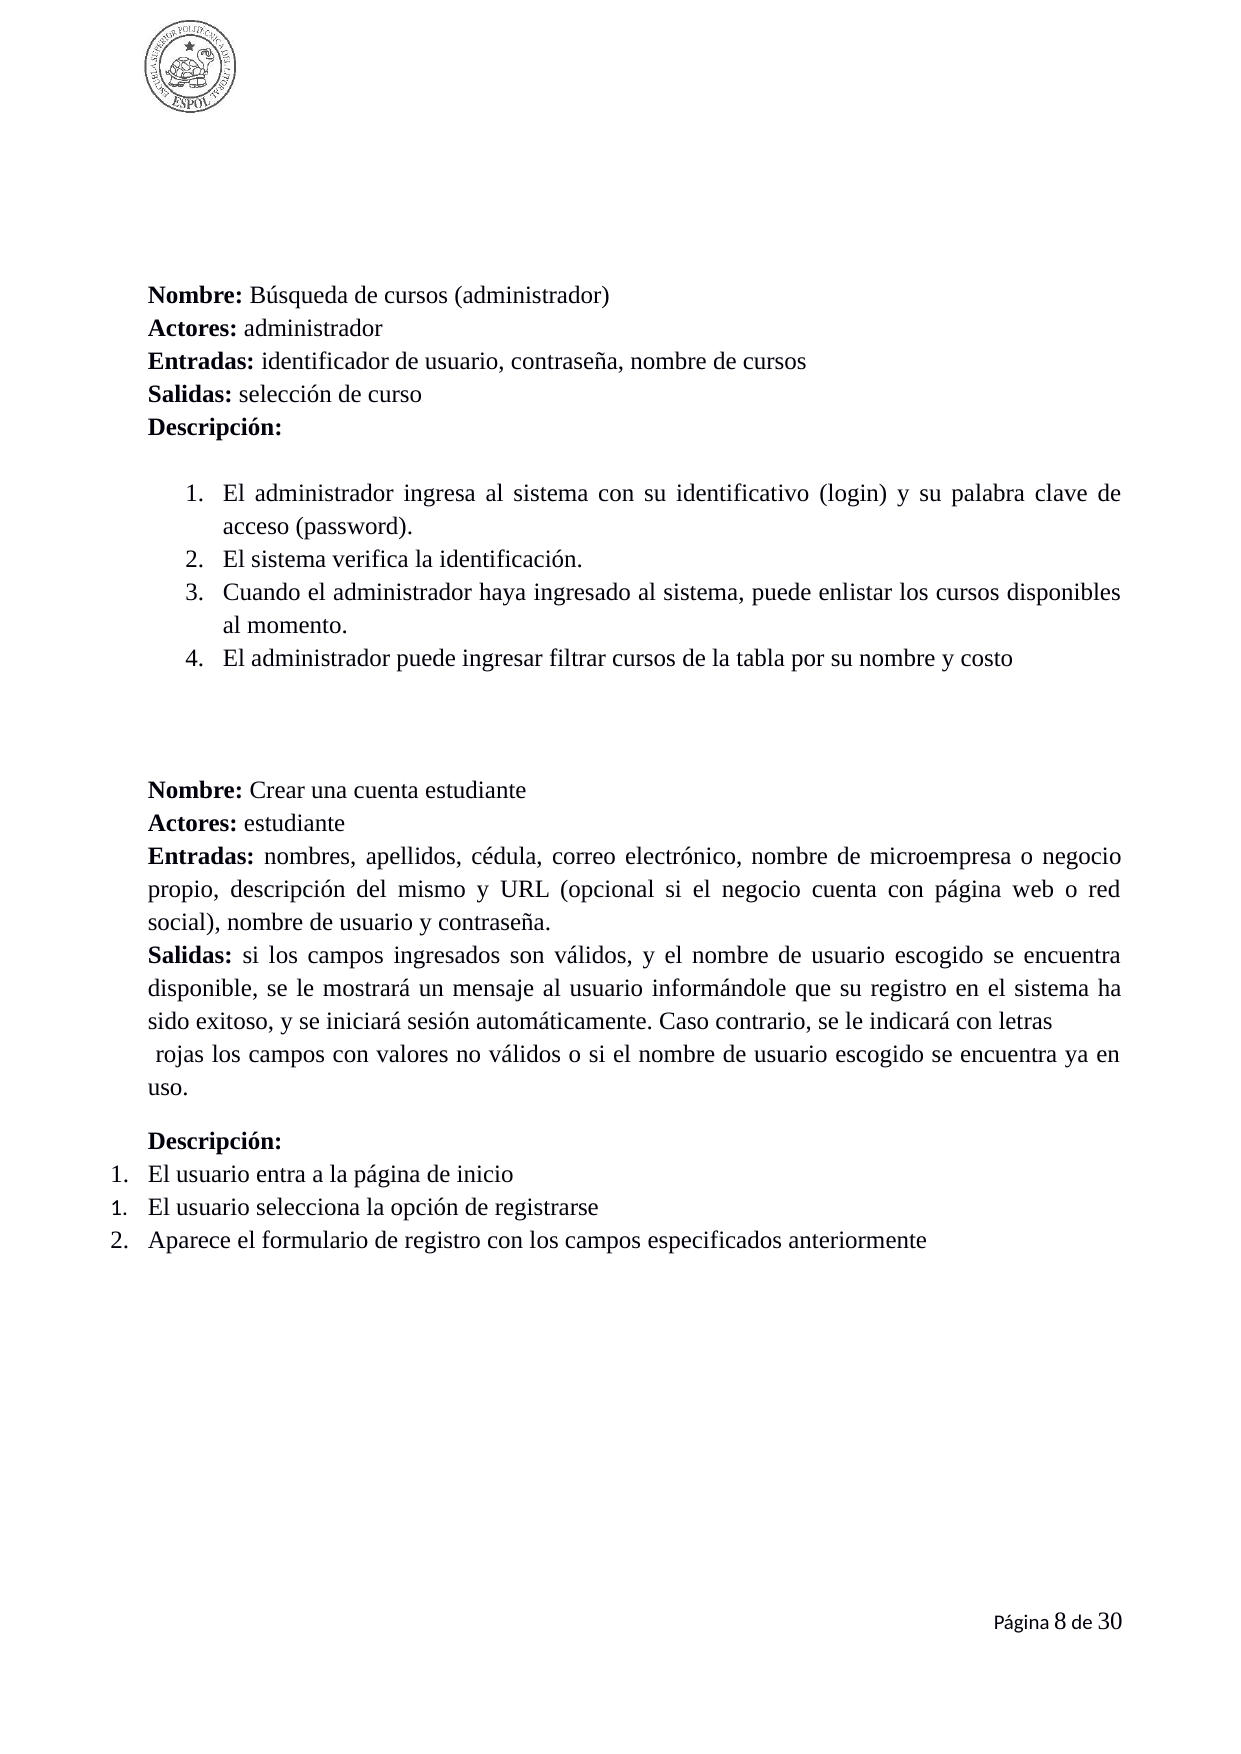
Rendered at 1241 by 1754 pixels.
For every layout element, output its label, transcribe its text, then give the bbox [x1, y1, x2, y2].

list El sistema verifica la identificación. [185, 544, 1122, 573]
list El usuario selecciona la opción de registrarse [110, 1192, 1122, 1221]
text Actores: administrador [148, 313, 1122, 342]
list El usuario entra a la página de inicio [110, 1159, 1122, 1188]
list Aparece el formulario de registro con los campos especificados anteriormente [110, 1226, 1122, 1254]
picture [142, 19, 238, 114]
list El administrador ingresa al sistema con su identificativo (login) y su palabra clave de acceso (password). [185, 478, 1122, 540]
text Descripción: [148, 1126, 1122, 1155]
text rojas los campos con valores no válidos o si el nombre de usuario escogido se encuentra ya en uso. [148, 1039, 1122, 1101]
text Entradas: identificador de usuario, contraseña, nombre de cursos [148, 346, 1122, 374]
text Nombre: Búsqueda de cursos (administrador) [148, 280, 1122, 308]
text Actores: estudiante [148, 808, 1122, 837]
text Descripción: [148, 412, 1122, 441]
list Cuando el administrador haya ingresado al sistema, puede enlistar los cursos disponibles al momento. [185, 577, 1122, 639]
text Nombre: Crear una cuenta estudiante [148, 775, 1122, 804]
text Salidas: si los campos ingresados son válidos, y el nombre de usuario escogido se encuentra disponible, se le mostrará un mensaje al usuario informándole que su registro en el sistema ha sido exitoso, y se iniciará sesión automáticamente. Caso contrario, se le indicará con letras [148, 940, 1122, 1035]
text Salidas: selección de curso [148, 379, 1122, 408]
list El administrador puede ingresar filtrar cursos de la tabla por su nombre y costo [185, 643, 1122, 672]
text Entradas: nombres, apellidos, cédula, correo electrónico, nombre de microempresa o negocio propio, descripción del mismo y URL (opcional si el negocio cuenta con página web o red social), nombre de usuario y contraseña. [148, 841, 1122, 936]
